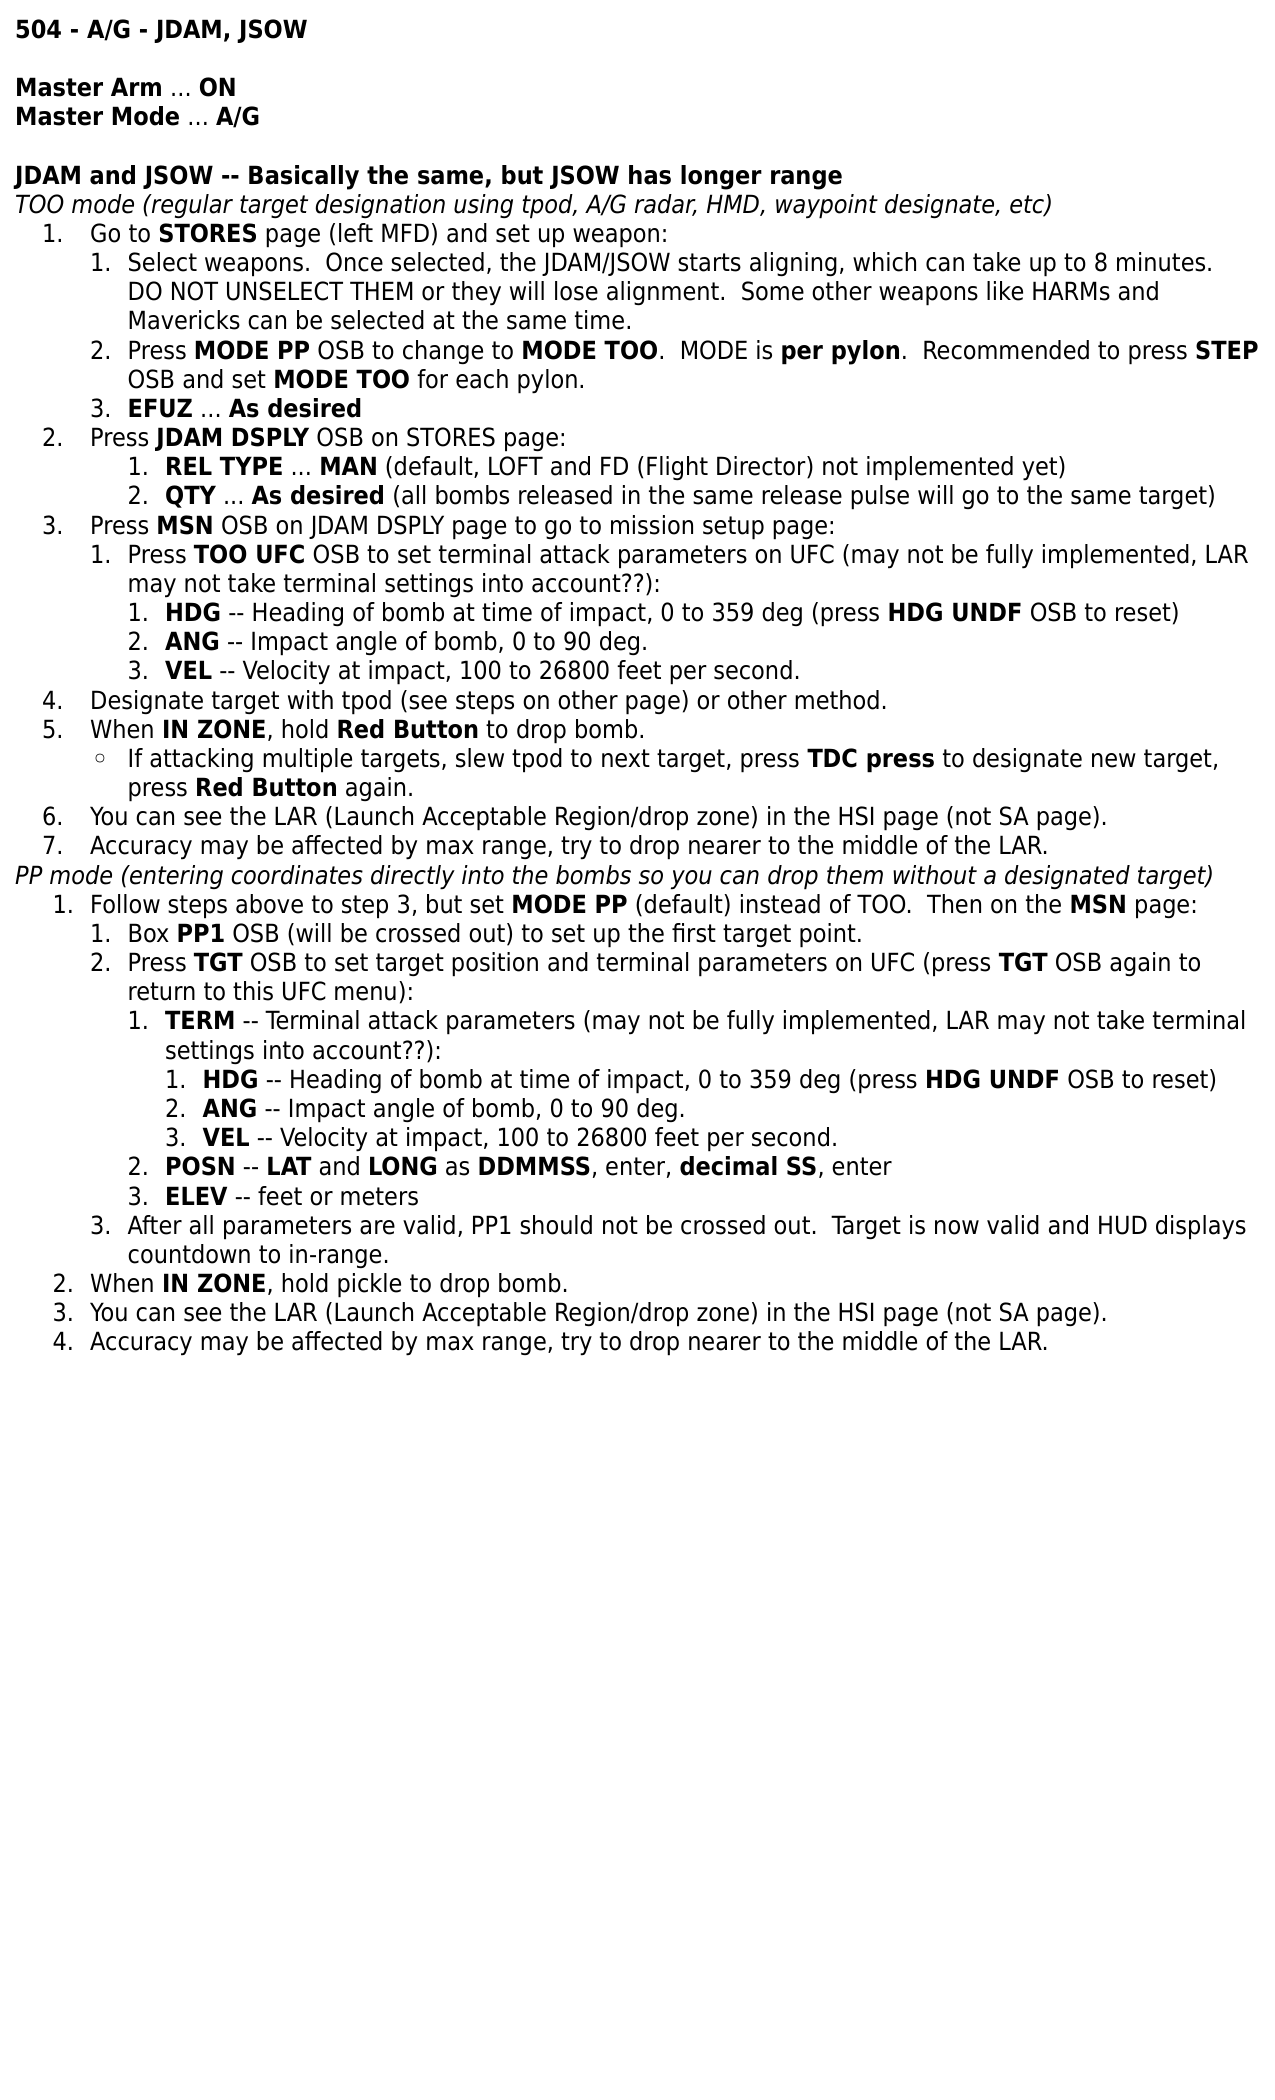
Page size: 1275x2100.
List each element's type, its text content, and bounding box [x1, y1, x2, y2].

list Follow steps above to step 3, but set MODE PP (default) instead of TOO. Then on the MSN page: [52, 890, 1260, 919]
text JDAM and JSOW -- Basically the same, but JSOW has longer range [15, 161, 1260, 190]
list Press JDAM DSPLY OSB on STORES page: [52, 423, 1260, 452]
list You can see the LAR (Launch Acceptable Region/drop zone) in the HSI page (not SA page). [52, 1298, 1260, 1327]
text Master Arm ... ON [15, 73, 1260, 102]
list VEL -- Velocity at impact, 100 to 26800 feet per second. [127, 657, 1260, 686]
text PP mode (entering coordinates directly into the bombs so you can drop them without a designated target) [15, 861, 1260, 890]
list HDG -- Heading of bomb at time of impact, 0 to 359 deg (press HDG UNDF OSB to reset) [165, 1065, 1260, 1094]
list TERM -- Terminal attack parameters (may not be fully implemented, LAR may not take terminal settings into account??): [127, 1007, 1260, 1065]
list Press MODE PP OSB to change to MODE TOO. MODE is per pylon. Recommended to press STEP OSB and set MODE TOO for each pylon. [90, 336, 1260, 394]
list HDG -- Heading of bomb at time of impact, 0 to 359 deg (press HDG UNDF OSB to reset) [127, 598, 1260, 627]
list Designate target with tpod (see steps on other page) or other method. [52, 686, 1260, 715]
list ANG -- Impact angle of bomb, 0 to 90 deg. [165, 1094, 1260, 1123]
list REL TYPE ... MAN (default, LOFT and FD (Flight Director) not implemented yet) [127, 452, 1260, 482]
list ELEV -- feet or meters [127, 1182, 1260, 1211]
list Select weapons. Once selected, the JDAM/JSOW starts aligning, which can take up to 8 minutes. DO NOT UNSELECT THEM or they will lose alignment. Some other weapons like HARMs and Mavericks can be selected at the same time. [90, 248, 1260, 336]
list QTY ... As desired (all bombs released in the same release pulse will go to the same target) [127, 482, 1260, 511]
list If attacking multiple targets, slew tpod to next target, press TDC press to designate new target, press Red Button again. [90, 744, 1260, 802]
list ANG -- Impact angle of bomb, 0 to 90 deg. [127, 627, 1260, 657]
list You can see the LAR (Launch Acceptable Region/drop zone) in the HSI page (not SA page). [52, 802, 1260, 832]
list POSN -- LAT and LONG as DDMMSS, enter, decimal SS, enter [127, 1152, 1260, 1182]
list EFUZ ... As desired [90, 394, 1260, 423]
text 504 - A/G - JDAM, JSOW [15, 15, 1260, 44]
list Press MSN OSB on JDAM DSPLY page to go to mission setup page: [52, 511, 1260, 540]
text TOO mode (regular target designation using tpod, A/G radar, HMD, waypoint designate, etc) [15, 190, 1260, 219]
list Accuracy may be affected by max range, try to drop nearer to the middle of the LAR. [52, 1327, 1260, 1357]
list Accuracy may be affected by max range, try to drop nearer to the middle of the LAR. [52, 832, 1260, 861]
list When IN ZONE, hold pickle to drop bomb. [52, 1269, 1260, 1298]
list Press TGT OSB to set target position and terminal parameters on UFC (press TGT OSB again to return to this UFC menu): [90, 948, 1260, 1007]
list After all parameters are valid, PP1 should not be crossed out. Target is now valid and HUD displays countdown to in-range. [90, 1211, 1260, 1269]
list When IN ZONE, hold Red Button to drop bomb. [52, 715, 1260, 744]
list Press TOO UFC OSB to set terminal attack parameters on UFC (may not be fully implemented, LAR may not take terminal settings into account??): [90, 540, 1260, 598]
list Go to STORES page (left MFD) and set up weapon: [52, 219, 1260, 248]
list Box PP1 OSB (will be crossed out) to set up the first target point. [90, 919, 1260, 948]
text Master Mode ... A/G [15, 102, 1260, 132]
list VEL -- Velocity at impact, 100 to 26800 feet per second. [165, 1123, 1260, 1152]
